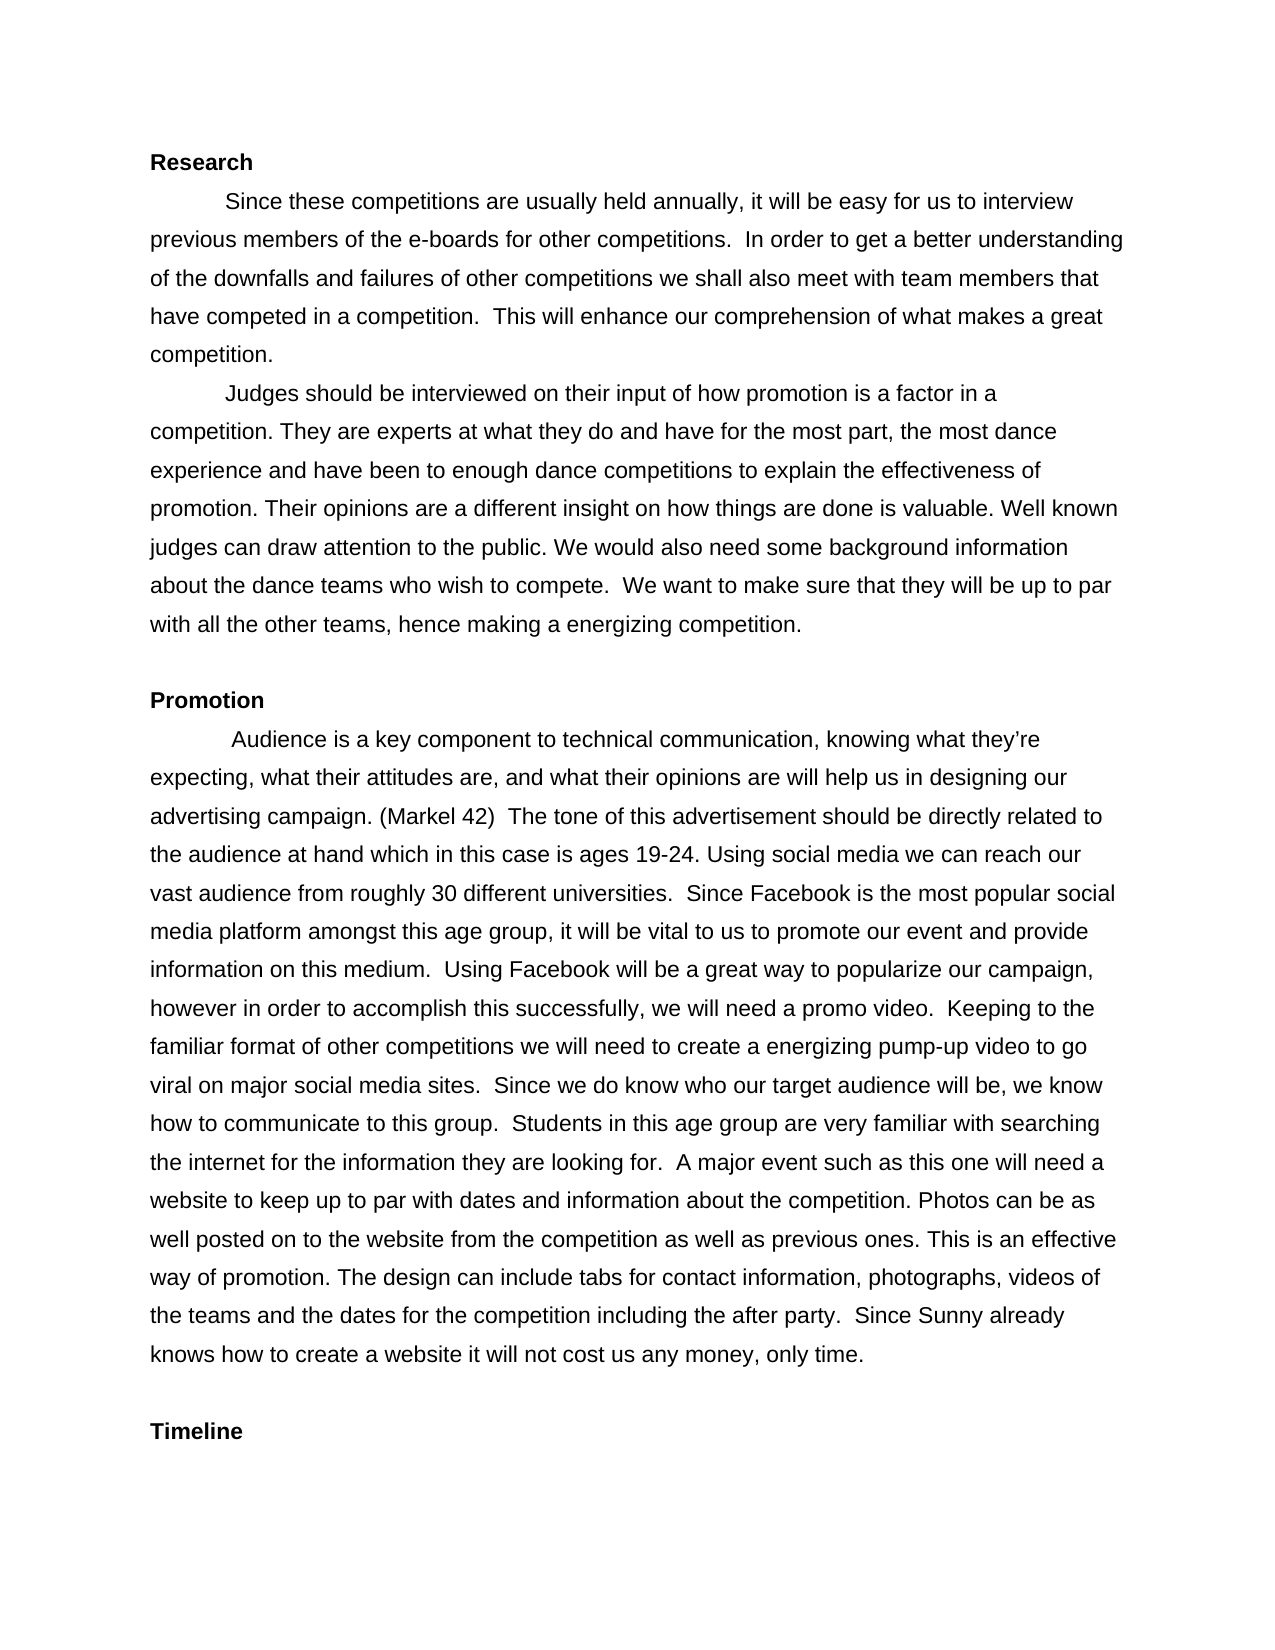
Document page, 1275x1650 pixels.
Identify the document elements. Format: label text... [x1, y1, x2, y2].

text Research [150, 150, 1125, 176]
text Audience is a key component to technical communication, knowing what they’re expecting, what their attitudes are, and what their opinions are will help us in designing our advertising campaign. (Markel 42) The tone of this advertisement should be directly related to the audience at hand which in this case is ages 19-24. Using social media we can reach our vast audience from roughly 30 different universities. Since Facebook is the most popular social media platform amongst this age group, it will be vital to us to promote our event and provide information on this medium. Using Facebook will be a great way to popularize our campaign, however in order to accomplish this successfully, we will need a promo video. Keeping to the familiar format of other competitions we will need to create a energizing pump-up video to go viral on major social media sites. Since we do know who our target audience will be, we know how to communicate to this group. Students in this age group are very familiar with searching the internet for the information they are looking for. A major event such as this one will need a website to keep up to par with dates and information about the competition. Photos can be as well posted on to the website from the competition as well as previous ones. This is an effective way of promotion. The design can include tabs for contact information, photographs, videos of the teams and the dates for the competition including the after party. Since Sunny already knows how to create a website it will not cost us any money, only time. [150, 727, 1125, 1367]
text Since these competitions are usually held annually, it will be easy for us to interview previous members of the e-boards for other competitions. In order to get a better understanding of the downfalls and failures of other competitions we shall also meet with team members that have competed in a competition. This will enhance our comprehension of what makes a great competition. [150, 188, 1125, 368]
text Timeline [150, 1418, 1125, 1444]
text Promotion [150, 688, 1125, 714]
text Judges should be interviewed on their input of how promotion is a factor in a competition. They are experts at what they do and have for the most part, the most dance experience and have been to enough dance competitions to explain the effectiveness of promotion. Their opinions are a different insight on how things are done is valuable. Well known judges can draw attention to the public. We would also need some background information about the dance teams who wish to compete. We want to make sure that they will be up to par with all the other teams, hence making a energizing competition. [150, 381, 1125, 637]
